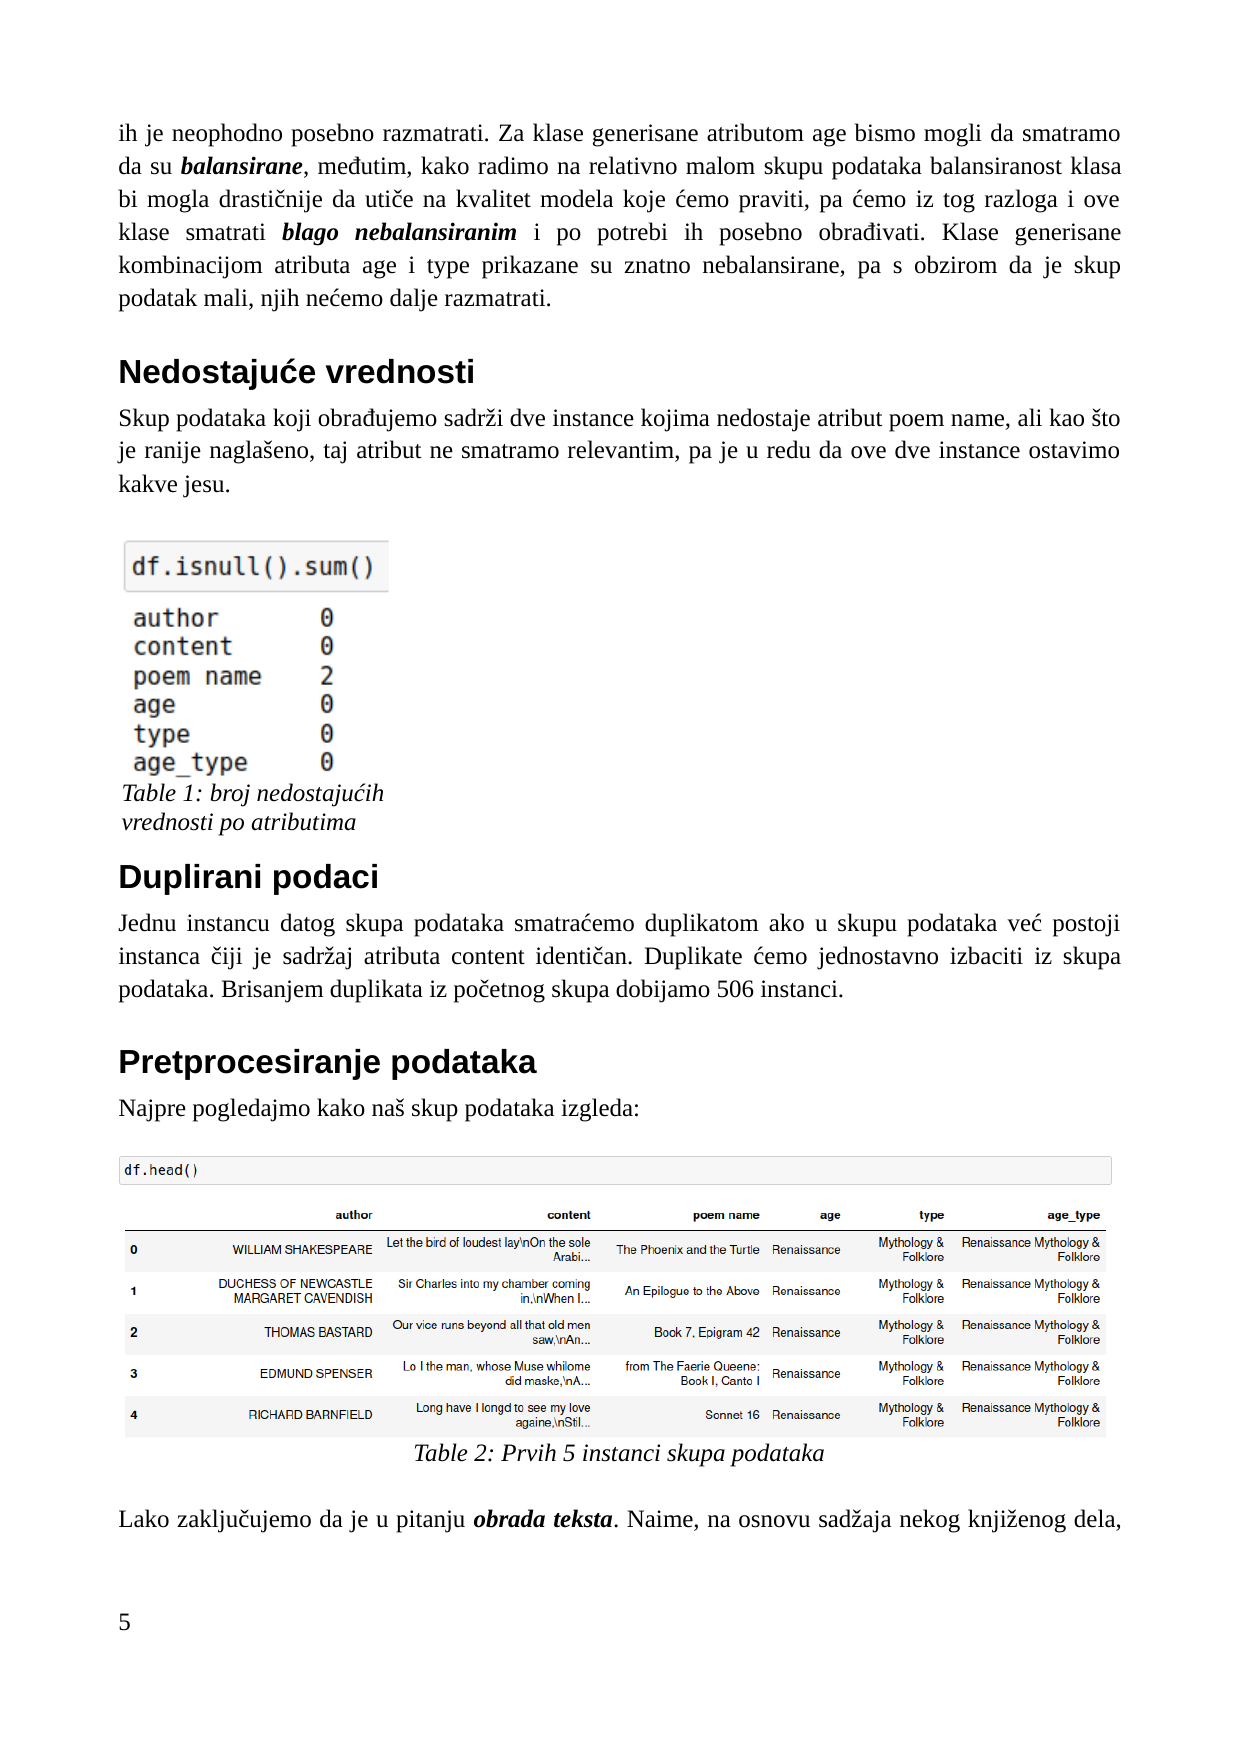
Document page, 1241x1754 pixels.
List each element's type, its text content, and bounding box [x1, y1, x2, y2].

subtitle Pretprocesiranje podataka [118, 1042, 1122, 1081]
picture [121, 522, 389, 779]
text ih je neophodno posebno razmatrati. Za klase generisane atributom age bismo mogli da smatramo da su balansirane, međutim, kako radimo na relativno malom skupu podataka balansiranost klasa bi mogla drastičnije da utiče na kvalitet modela koje ćemo praviti, pa ćemo iz tog razloga i ove klase smatrati blago nebalansiranim i po potrebi ih posebno obrađivati. Klase generisane kombinacijom atributa age i type prikazane su znatno nebalansirane, pa s obzirom da je skup podatak mali, njih nećemo dalje razmatrati. [118, 118, 1122, 312]
subtitle Nedostajuće vrednosti [118, 352, 1122, 390]
text Table 1: broj nedostajućih vrednosti po atributima [121, 779, 389, 836]
text [121, 836, 389, 857]
text Table 2: Prvih 5 instanci skupa podataka [118, 1438, 1122, 1467]
text Skup podataka koji obrađujemo sadrži dve instance kojima nedostaje atribut poem name, ali kao što je ranije naglašeno, taj atribut ne smatramo relevantim, pa je u redu da ove dve instance ostavimo kakve jesu. [118, 403, 1122, 497]
text [118, 1129, 1122, 1141]
text Najpre pogledajmo kako naš skup podataka izgleda: [118, 1093, 1122, 1122]
text Jednu instancu datog skupa podataka smatraćemo duplikatom ako u skupu podataka već postoji instanca čiji je sadržaj atributa content identičan. Duplikate ćemo jednostavno izbaciti iz skupa podataka. Brisanjem duplikata iz početnog skupa dobijamo 506 instanci. [118, 908, 1122, 1003]
picture [118, 1141, 1123, 1438]
text Lako zaključujemo da je u pitanju obrada teksta. Naime, na osnovu sadžaja nekog knjiženog dela, [118, 1467, 1122, 1533]
subtitle Duplirani podaci [118, 537, 1122, 895]
